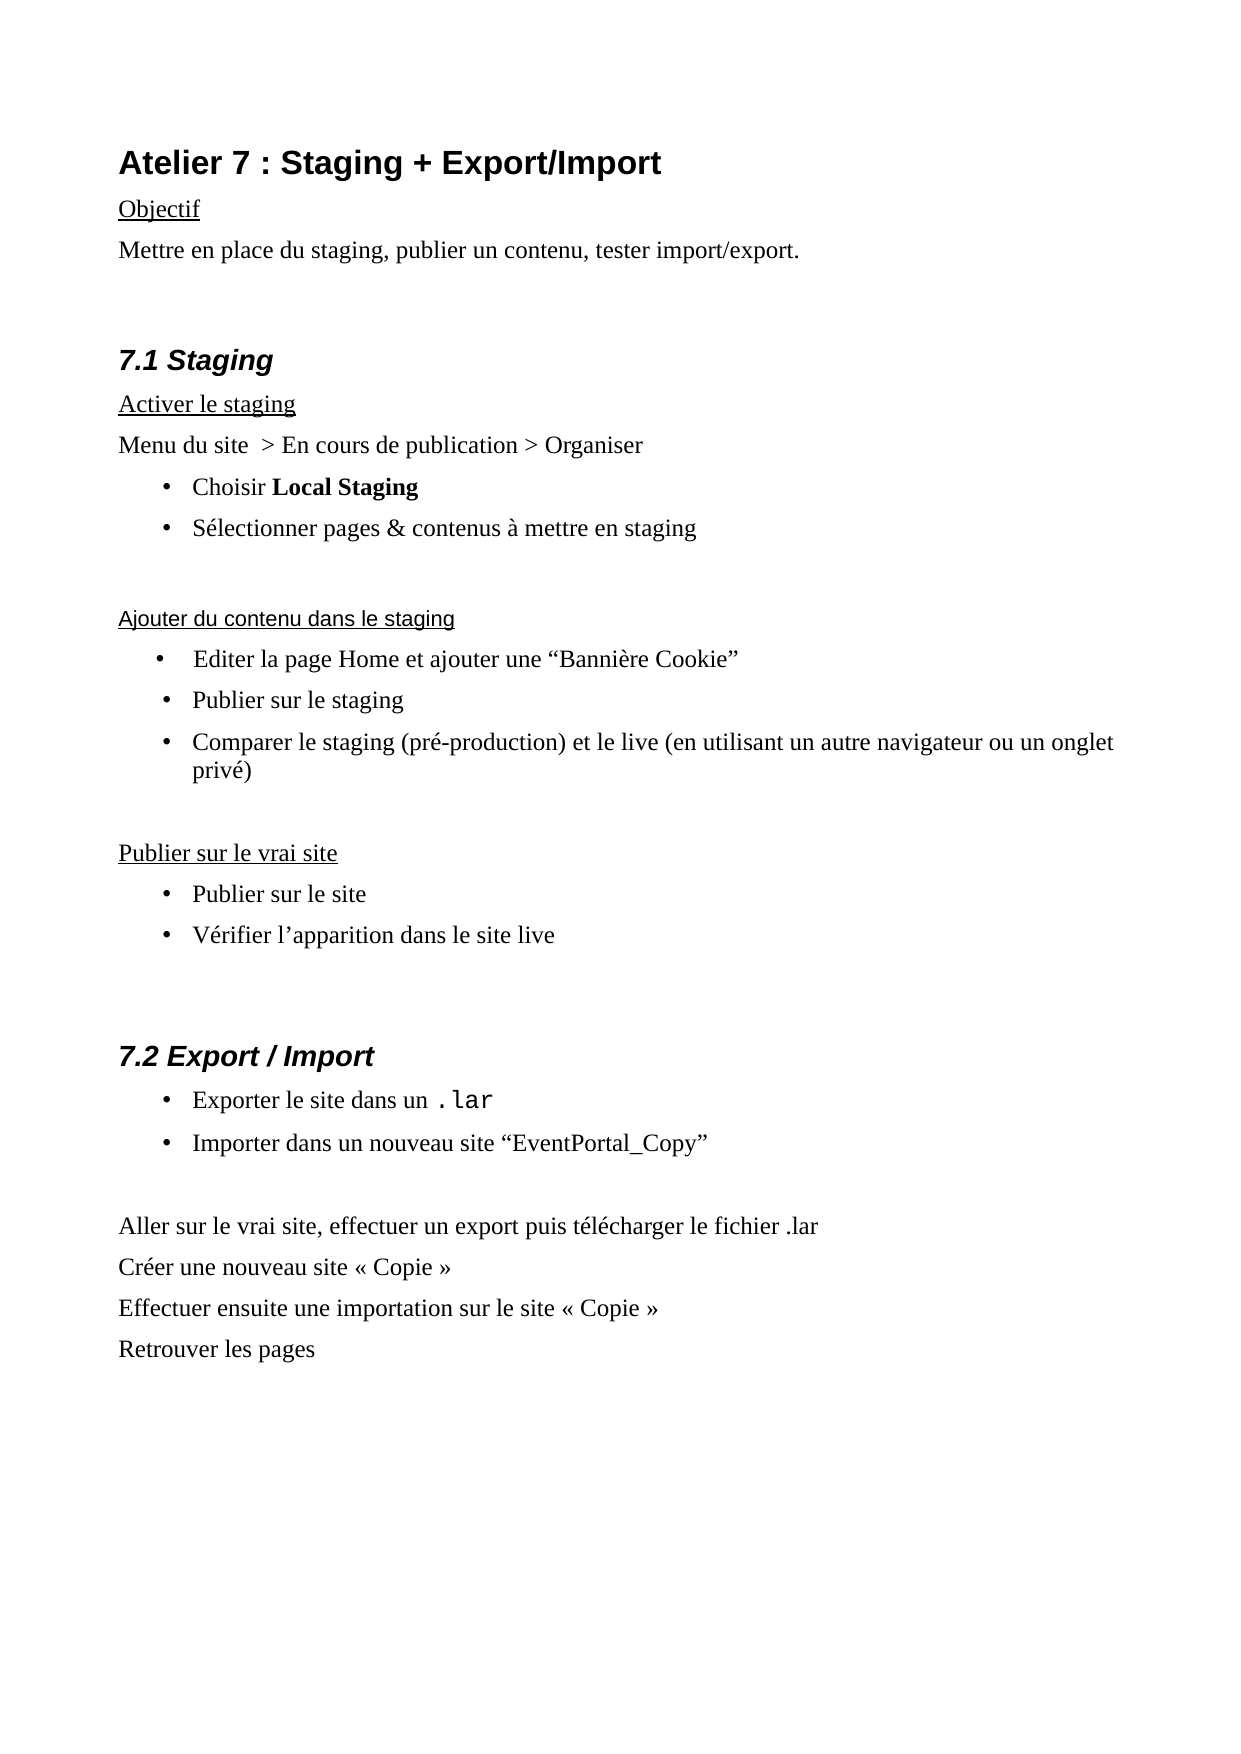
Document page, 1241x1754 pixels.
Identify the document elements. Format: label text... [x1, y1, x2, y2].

text Effectuer ensuite une importation sur le site « Copie » [118, 1293, 1122, 1322]
subtitle Atelier 7 : Staging + Export/Import [118, 143, 1122, 182]
text Menu du site > En cours de publication > Organiser [118, 430, 1122, 459]
text Activer le staging [118, 389, 1122, 418]
subtitle 7.1 Staging [118, 343, 1122, 377]
list Sélectionner pages & contenus à mettre en staging [162, 513, 1122, 542]
list Editer la page Home et ajouter une “Bannière Cookie” [156, 644, 1122, 673]
text Mettre en place du staging, publier un contenu, tester import/export. [118, 236, 1122, 264]
list Importer dans un nouveau site “EventPortal_Copy” [162, 1128, 1122, 1157]
text Retrouver les pages [118, 1334, 1122, 1363]
text Créer une nouveau site « Copie » [118, 1252, 1122, 1281]
list Vérifier l’apparition dans le site live [162, 920, 1122, 949]
text Ajouter du contenu dans le staging [118, 606, 1122, 632]
text Publier sur le vrai site [118, 838, 1122, 867]
list Comparer le staging (pré-production) et le live (en utilisant un autre navigateur ou un onglet privé) [162, 727, 1122, 784]
list Choisir Local Staging [162, 472, 1122, 500]
list Publier sur le staging [162, 685, 1122, 714]
text Objectif [118, 194, 1122, 223]
text Aller sur le vrai site, effectuer un export puis télécharger le fichier .lar [118, 1211, 1122, 1239]
list Publier sur le site [162, 879, 1122, 908]
subtitle 7.2 Export / Import [118, 1039, 1122, 1072]
list Exporter le site dans un .lar [162, 1085, 1122, 1116]
